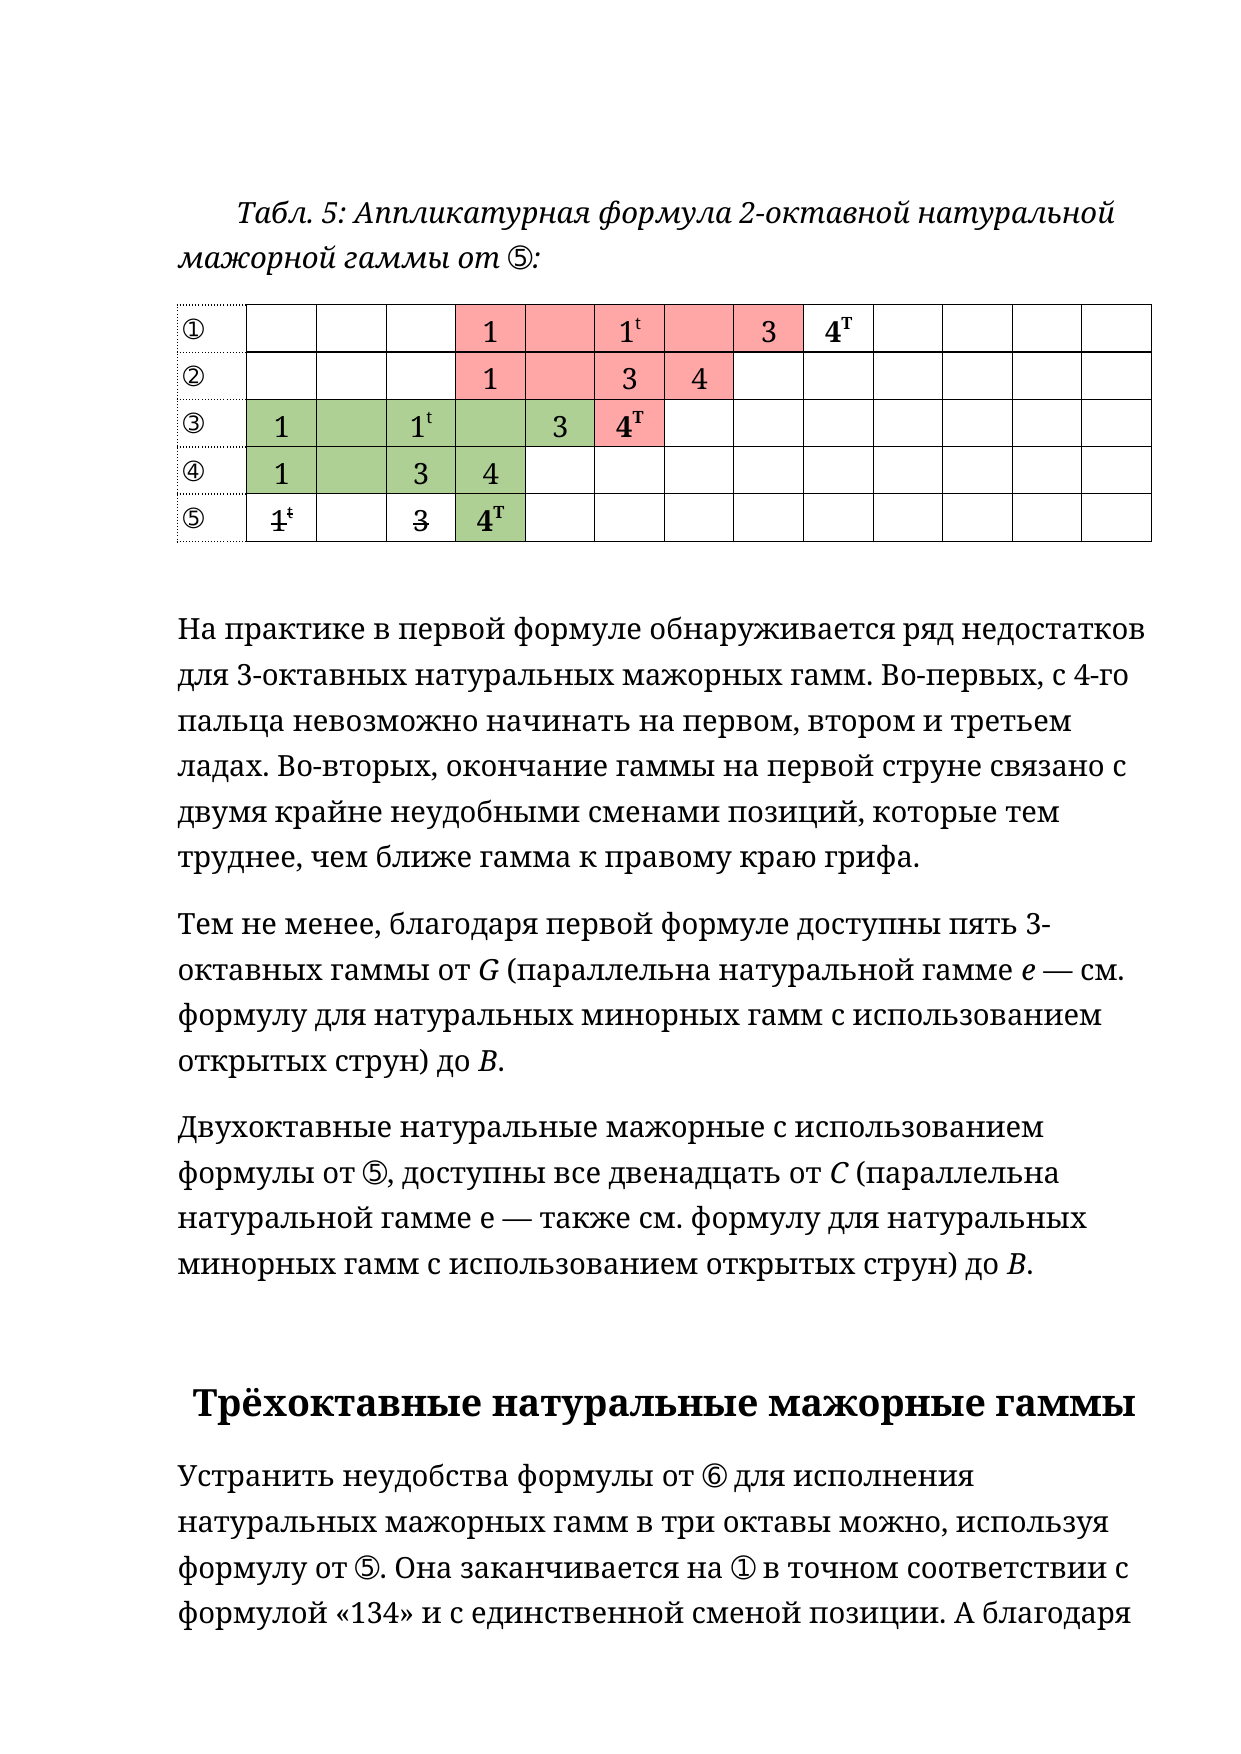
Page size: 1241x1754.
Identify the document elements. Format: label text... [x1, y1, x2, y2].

table_cell [665, 447, 733, 493]
table_header [943, 305, 1012, 351]
table_cell [874, 494, 942, 541]
table_cell 4T [456, 494, 525, 541]
table_cell [526, 494, 594, 541]
table_cell [317, 494, 386, 541]
table_cell 3 [595, 353, 664, 399]
table_header 1t [595, 305, 664, 351]
table_cell [317, 447, 386, 493]
table_header [1013, 305, 1081, 351]
table_header [317, 305, 386, 351]
table_header [1082, 305, 1151, 351]
table_cell [247, 353, 316, 399]
table_cell [665, 400, 733, 446]
table_cell [1013, 353, 1081, 399]
table_cell 4 [665, 353, 733, 399]
text Устранить неудобства формулы от ➅ для исполнения натуральных мажорных гамм в три октавы можно, используя формулу от ➄. Она заканчивается на ➀ в точном соответствии с формулой «134» и с единственной сменой позиции. А благодаря [177, 1456, 1152, 1632]
table_cell 3 [387, 447, 455, 493]
table_cell [526, 353, 594, 399]
table_cell [874, 353, 942, 399]
table_cell [804, 494, 873, 541]
table_cell [595, 447, 664, 493]
subtitle Трёхоктавные натуральные мажорные гаммы [177, 1376, 1152, 1427]
table_cell [526, 447, 594, 493]
table_header [247, 305, 316, 351]
table_cell 1 [456, 353, 525, 399]
table_cell [456, 400, 525, 446]
table_cell [734, 494, 803, 541]
table_cell [665, 494, 733, 541]
table_cell [874, 447, 942, 493]
text Тем не менее, благодаря первой формуле доступны пять 3-октавных гаммы от G (параллельна натуральной гамме e — см. формулу для натуральных минорных гамм с использованием открытых струн) до B. [177, 903, 1152, 1080]
table_cell [1013, 447, 1081, 493]
text Табл. 5: Аппликатурная формула 2-октавной натуральной мажорной гаммы от ➄: [177, 192, 1152, 277]
table_cell [1082, 447, 1151, 493]
table_cell 1 [247, 447, 316, 493]
text Двухоктавные натуральные мажорные с использованием формулы от ➄, доступны все двенадцать от С (параллельна натуральной гамме e — также см. формулу для натуральных минорных гамм с использованием открытых струн) до B. [177, 1106, 1152, 1283]
table_cell [734, 353, 803, 399]
table_header 4T [804, 305, 873, 351]
table_cell [734, 447, 803, 493]
table_cell [595, 494, 664, 541]
table_header 3 [734, 305, 803, 351]
table_header ➀ [177, 304, 246, 351]
table_cell [943, 400, 1012, 446]
table_cell [943, 353, 1012, 399]
table_cell [317, 400, 386, 446]
table_cell [943, 494, 1012, 541]
table_cell 3 [387, 494, 455, 541]
table_cell [734, 400, 803, 446]
table_cell ➃ [177, 446, 246, 493]
table_cell [1082, 353, 1151, 399]
table_cell 4 [456, 447, 525, 493]
table_cell ➁ [177, 351, 246, 399]
table_cell [804, 400, 873, 446]
table_cell 1t [247, 494, 316, 541]
table_cell [1013, 400, 1081, 446]
table_cell [1082, 400, 1151, 446]
table_cell [943, 447, 1012, 493]
table_header 1 [456, 305, 525, 351]
table_cell ➄ [177, 493, 246, 541]
table_header [387, 305, 455, 351]
table_cell [1013, 494, 1081, 541]
text На практике в первой формуле обнаруживается ряд недостатков для 3-октавных натуральных мажорных гамм. Во-первых, с 4-го пальца невозможно начинать на первом, втором и третьем ладах. Во-вторых, окончание гаммы на первой струне связано с двумя крайне неудобными сменами позиций, которые тем труднее, чем ближе гамма к правому краю грифа. [177, 608, 1152, 876]
table_cell 1 [247, 400, 316, 446]
table_header [526, 305, 594, 351]
table_header [874, 305, 942, 351]
table_cell 4T [595, 400, 664, 446]
table_cell [804, 447, 873, 493]
table_cell ➂ [177, 399, 246, 446]
table_cell [804, 353, 873, 399]
table_cell [874, 400, 942, 446]
table_cell [387, 353, 455, 399]
table_cell 1t [387, 400, 455, 446]
table_cell 3 [526, 400, 594, 446]
table_header [665, 305, 733, 351]
table_cell [317, 353, 386, 399]
table_cell [1082, 494, 1151, 541]
